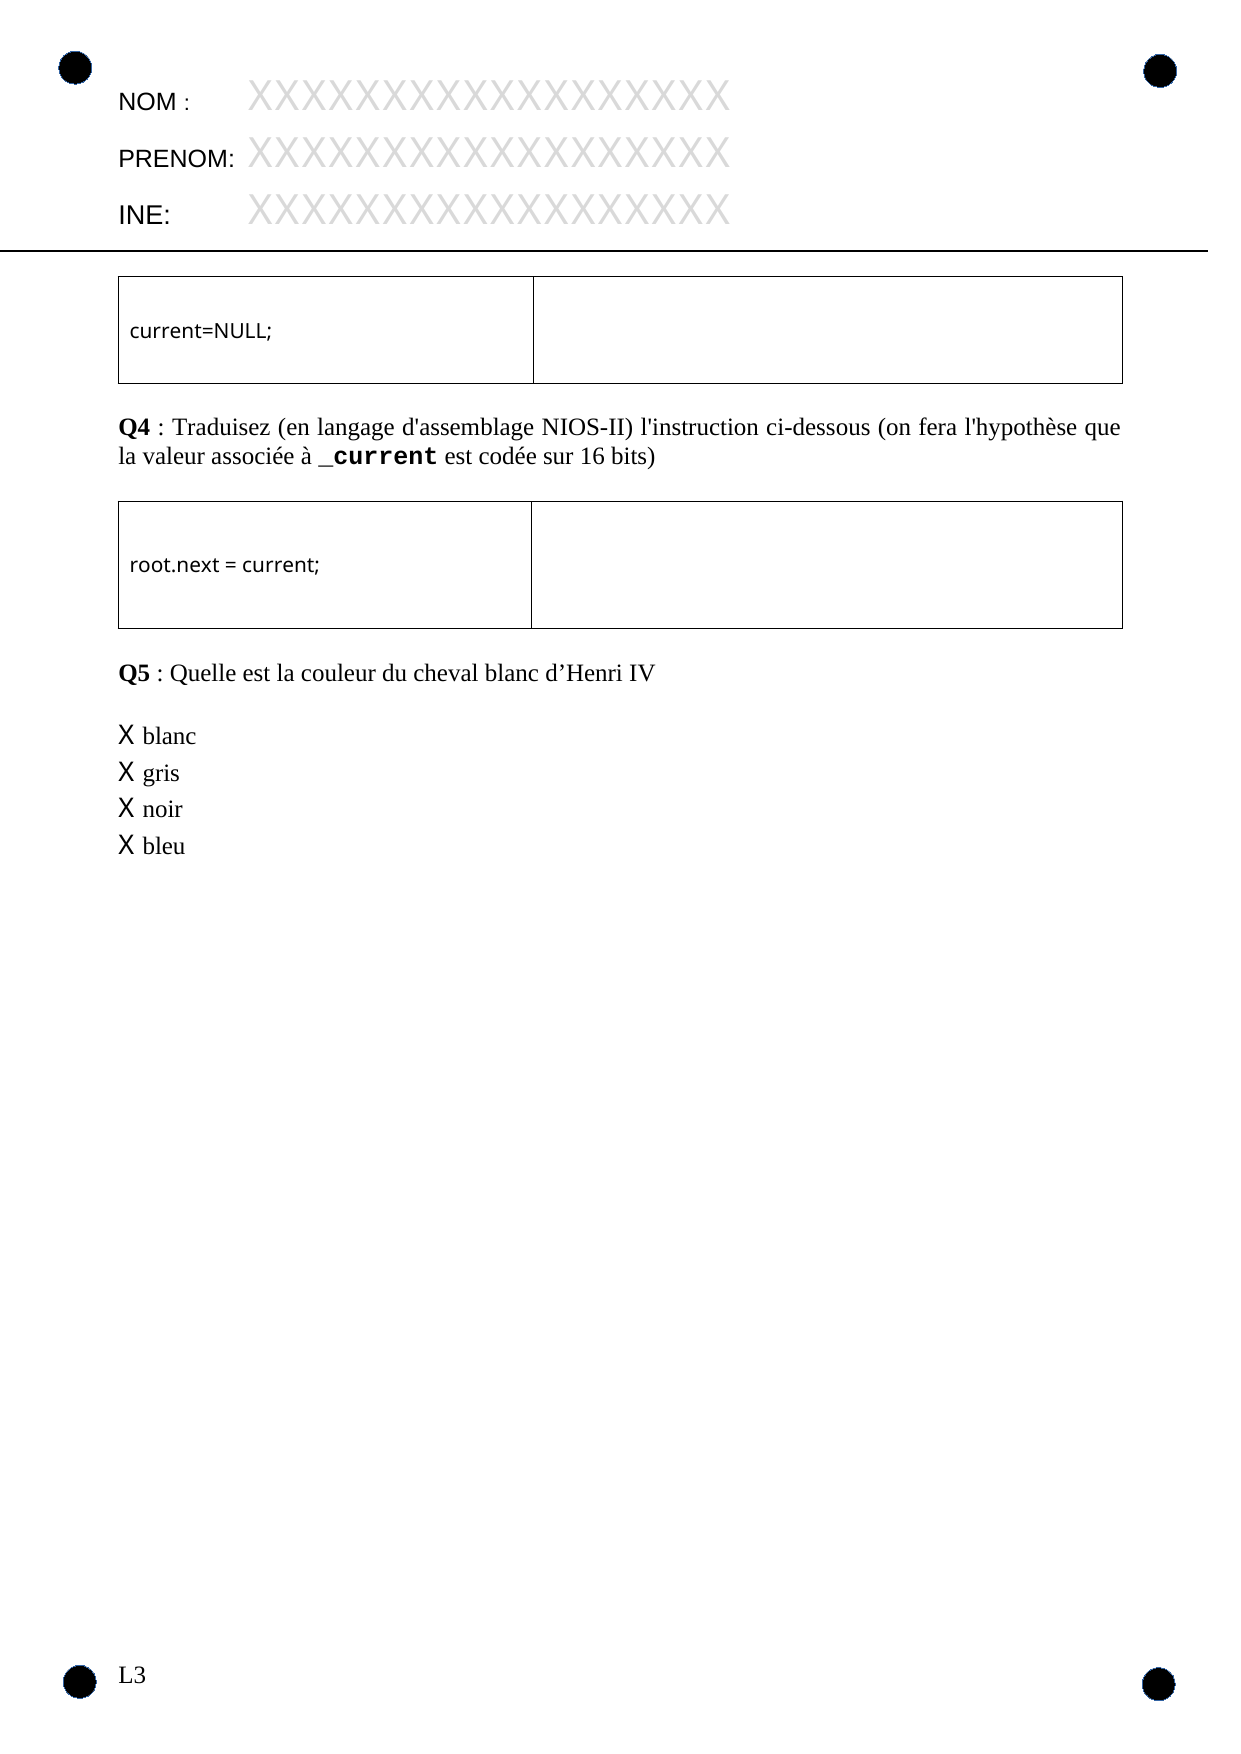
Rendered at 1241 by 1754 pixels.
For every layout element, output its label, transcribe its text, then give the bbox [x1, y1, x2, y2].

table_header current=NULL; [119, 277, 533, 383]
text X blanc [118, 715, 1122, 752]
text X bleu [118, 826, 1122, 863]
text Q5 : Quelle est la couleur du cheval blanc d’Henri IV [118, 658, 1122, 686]
text X noir [118, 789, 1122, 826]
text Q4 : Traduisez (en langage d'assemblage NIOS-II) l'instruction ci-dessous (on fera l'hypothèse que la valeur associée à _current est codée sur 16 bits) [118, 412, 1122, 472]
text X gris [118, 752, 1122, 789]
table_header ldw r2, _current(zero) stw r2, _next+4(zero) [532, 502, 1122, 628]
table_header root.next = current; [119, 502, 531, 628]
table_header stw zero, _current(zero) [534, 277, 1122, 383]
